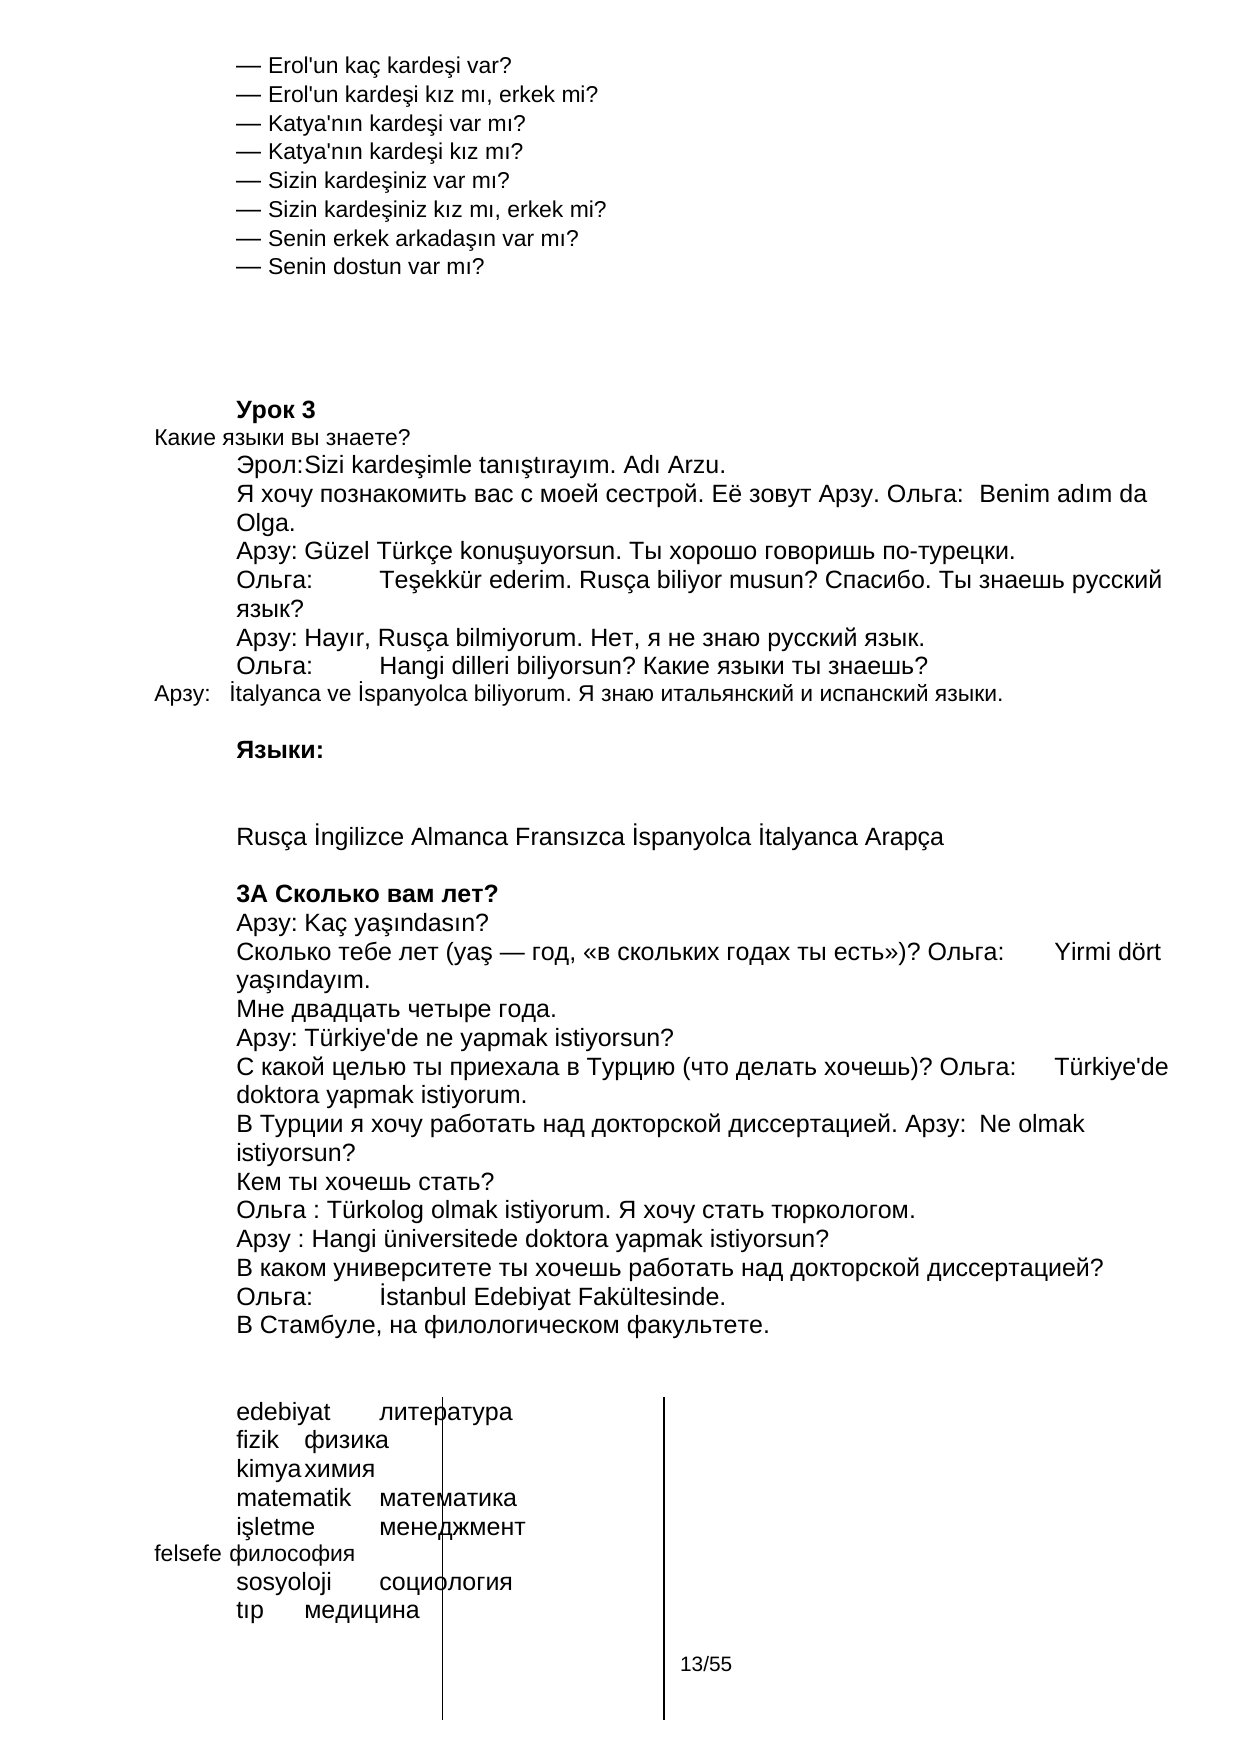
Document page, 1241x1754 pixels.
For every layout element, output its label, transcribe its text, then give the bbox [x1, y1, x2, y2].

list Erol'un kaç kardeşi var? [236, 50, 1176, 79]
subtitle Урок 3 [236, 395, 1176, 424]
list Erol'un kardeşi kız mı, erkek mi? [236, 79, 1176, 107]
text fizik физика [236, 1425, 663, 1454]
text [665, 1396, 1176, 1425]
text edebiyat литература [236, 1396, 664, 1425]
text С какой целью ты приехала в Турцию (что делать хочешь)? Ольга: Türkiye'de doktora yapmak istiyorum. [236, 1051, 1176, 1109]
text [665, 1425, 1176, 1454]
list Senin dostun var mı? [236, 251, 1176, 280]
text Арзу: Güzel Türkçe konuşuyorsun. Ты хорошо говоришь по-турецки. [236, 536, 1176, 565]
text Ольга: Hangi dilleri biliyorsun? Какие языки ты знаешь? [236, 651, 1176, 680]
text [665, 1511, 1176, 1540]
text Какие языки вы знаете? [154, 424, 1176, 450]
text В каком университете ты хочешь работать над докторской диссертацией? Ольга: İstanbul Edebiyat Fakültesinde. [236, 1253, 1176, 1310]
text Арзу: İtalyanca ve İspanyolca biliyorum. Я знаю итальянский и испанский языки. [154, 680, 1176, 706]
text matematik математика [236, 1483, 663, 1511]
text [665, 1540, 1176, 1567]
subtitle 3А Сколько вам лет? [236, 879, 1176, 908]
text Сколько тебе лет (yaş — год, «в скольких годах ты есть»)? Ольга: Yirmi dört yaşındayım. [236, 936, 1176, 994]
list Sizin kardeşiniz kız mı, erkek mi? [236, 194, 1176, 222]
text Арзу : Hangi üniversitede doktora yapmak istiyorsun? [236, 1224, 1176, 1253]
text sosyoloji социология [236, 1567, 663, 1595]
text [665, 1483, 1176, 1511]
text Я хочу познакомить вас с моей сестрой. Её зовут Арзу. Ольга: Benim adım da Olga. [236, 479, 1176, 536]
text felsefe философия [154, 1540, 663, 1567]
text tıp медицина [236, 1595, 663, 1624]
text [665, 1567, 1176, 1595]
text [665, 1595, 1176, 1624]
list Sizin kardeşiniz var mı? [236, 165, 1176, 194]
text işletme менеджмент [236, 1511, 663, 1540]
text Rusça İngilizce Almanca Fransızca İspanyolca İtalyanca Arapça [236, 821, 1176, 850]
text Мне двадцать четыре года. [236, 994, 1176, 1023]
text В Турции я хочу работать над докторской диссертацией. Арзу: Ne olmak istiyorsun? [236, 1109, 1176, 1166]
text Кем ты хочешь стать? [236, 1166, 1176, 1195]
text Ольга : Türkolog olmak istiyorum. Я хочу стать тюркологом. [236, 1195, 1176, 1224]
subtitle Языки: [236, 735, 1176, 764]
list Katya'nın kardeşi var mı? [236, 107, 1176, 136]
text Эрол: Sizi kardeşimle tanıştırayım. Adı Arzu. [236, 450, 1176, 479]
text В Стамбуле, на филологическом факультете. [236, 1310, 1176, 1339]
list Katya'nın kardeşi kız mı? [236, 136, 1176, 165]
text [665, 1454, 1176, 1483]
text kimya химия [236, 1454, 663, 1483]
text Ольга: Teşekkür ederim. Rusça biliyor musun? Спасибо. Ты знаешь русский язык? [236, 565, 1176, 623]
text Арзу: Türkiye'de ne yapmak istiyorsun? [236, 1023, 1176, 1051]
text Арзу: Kaç yaşındasın? [236, 908, 1176, 936]
text Арзу: Hayır, Rusça bilmiyorum. Нет, я не знаю русский язык. [236, 623, 1176, 651]
list Senin erkek arkadaşın var mı? [236, 222, 1176, 251]
